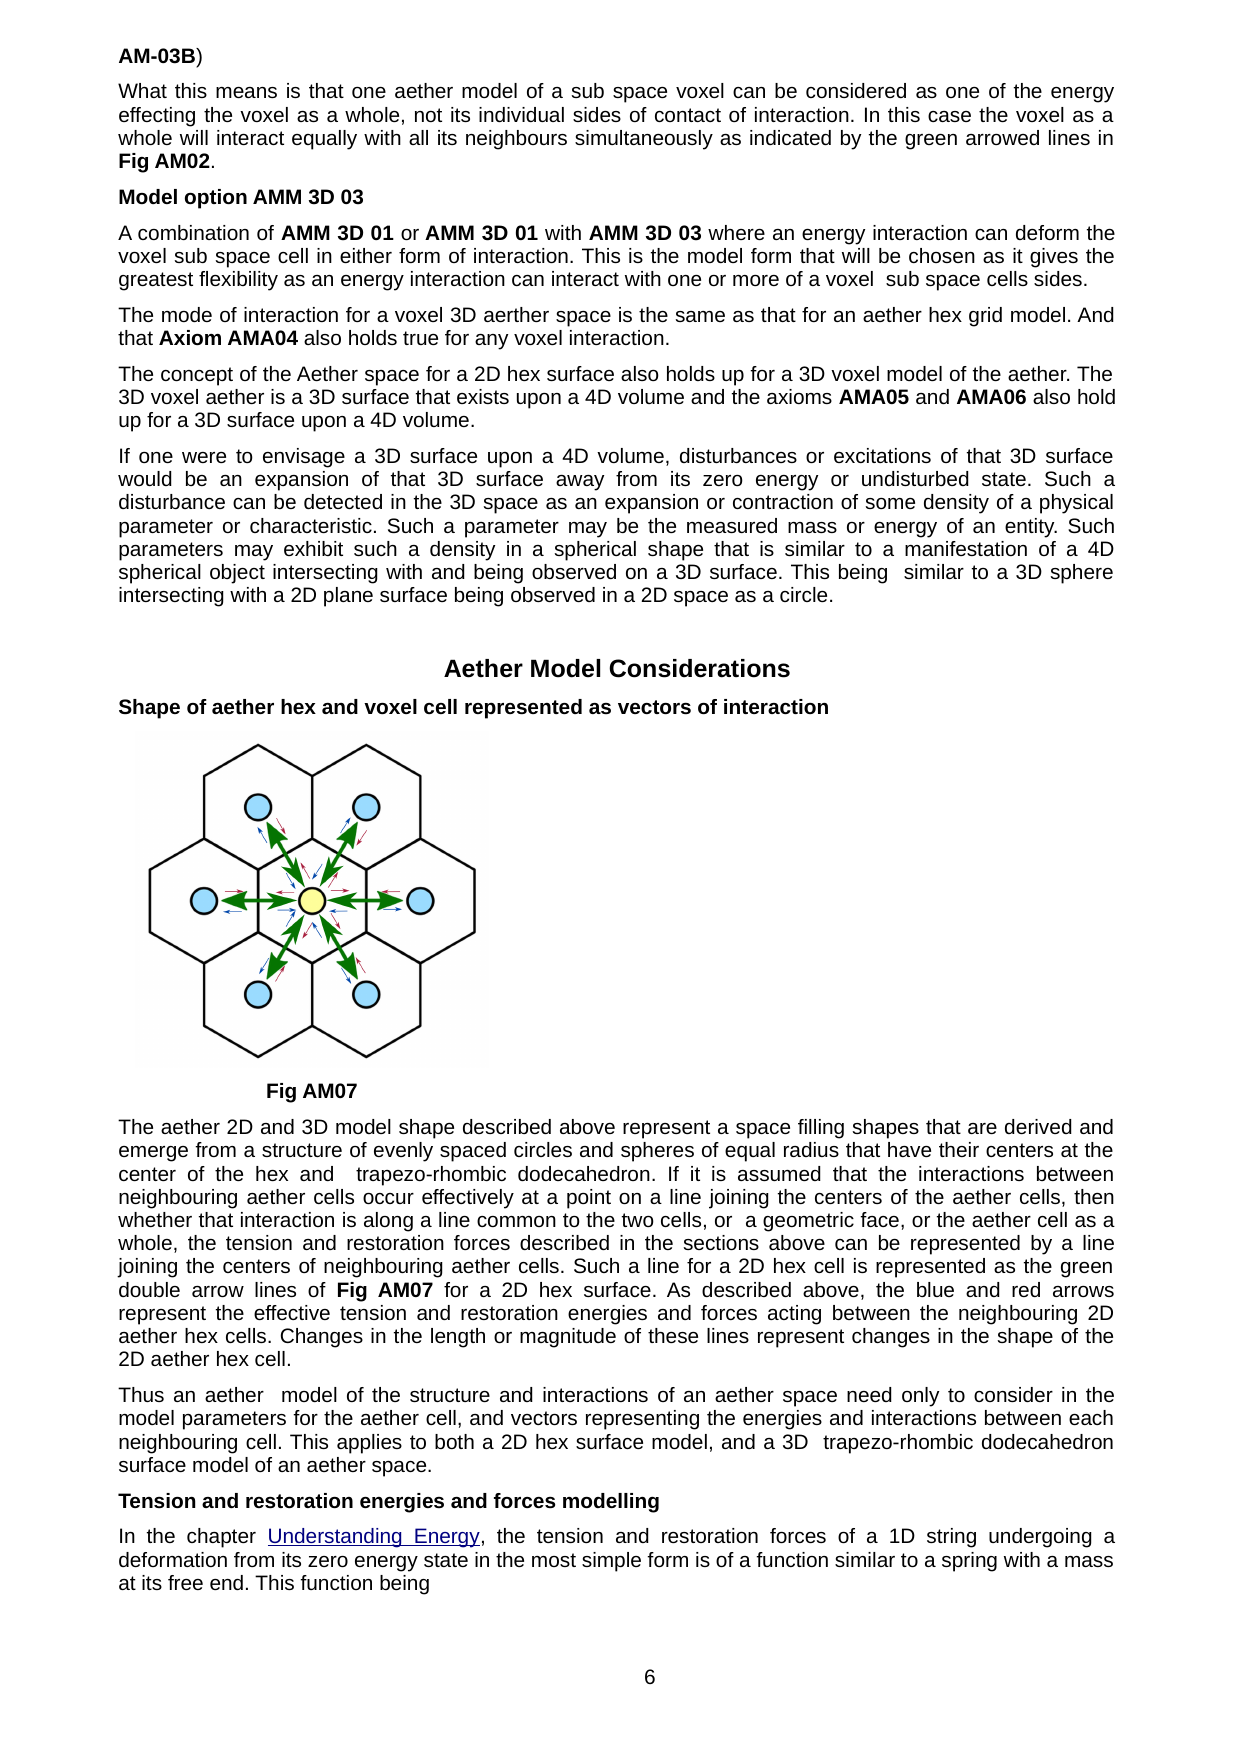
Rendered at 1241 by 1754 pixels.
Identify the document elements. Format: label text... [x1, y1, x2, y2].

text Tension and restoration energies and forces modelling [118, 1489, 1116, 1512]
text In the chapter Understanding Energy, the tension and restoration forces of a 1D string undergoing a deformation from its zero energy state in the most simple form is of a function similar to a spring with a mass at its free end. This function being [118, 1525, 1116, 1594]
text Model option AMM 3D 03 [118, 185, 1116, 209]
text A combination of AMM 3D 01 or AMM 3D 01 with AMM 3D 03 where an energy interaction can deform the voxel sub space cell in either form of interaction. This is the model form that will be chosen as it gives the greatest flexibility as an energy interaction can interact with one or more of a voxel sub space cells sides. [118, 221, 1116, 291]
text The aether 2D and 3D model shape described above represent a space filling shapes that are derived and emerge from a structure of evenly spaced circles and spheres of equal radius that have their centers at the center of the hex and trapezo-rhombic dodecahedron. If it is assumed that the interactions between neighbouring aether cells occur effectively at a point on a line joining the centers of the aether cells, then whether that interaction is along a line common to the two cells, or a geometric face, or the aether cell as a whole, the tension and restoration forces described in the sections above can be represented by a line joining the centers of neighbouring aether cells. Such a line for a 2D hex cell is represented as the green double arrow lines of Fig AM07 for a 2D hex surface. As described above, the blue and red arrows represent the effective tension and restoration energies and forces acting between the neighbouring 2D aether hex cells. Changes in the length or magnitude of these lines represent changes in the shape of the 2D aether hex cell. [118, 1116, 1116, 1371]
text Thus an aether model of the structure and interactions of an aether space need only to consider in the model parameters for the aether cell, and vectors representing the energies and interactions between each neighbouring cell. This applies to both a 2D hex surface model, and a 3D trapezo-rhombic dodecahedron surface model of an aether space. [118, 1384, 1116, 1477]
text AM-03B) [118, 44, 1116, 67]
text What this means is that one aether model of a sub space voxel can be considered as one of the energy effecting the voxel as a whole, not its individual sides of contact of interaction. In this case the voxel as a whole will interact equally with all its neighbours simultaneously as indicated by the green arrowed lines in Fig AM02. [118, 80, 1116, 173]
text Shape of aether hex and voxel cell represented as vectors of interaction [118, 696, 1116, 719]
text The mode of interaction for a voxel 3D aerther space is the same as that for an aether hex grid model. And that Axiom AMA04 also holds true for any voxel interaction. [118, 303, 1116, 350]
text Fig AM07 [118, 731, 1116, 1103]
text If one were to envisage a 3D surface upon a 4D volume, disturbances or excitations of that 3D surface would be an expansion of that 3D surface away from its zero energy or undisturbed state. Such a disturbance can be detected in the 3D space as an expansion or contraction of some density of a physical parameter or characteristic. Such a parameter may be the measured mass or energy of an entity. Such parameters may exhibit such a density in a spherical shape that is similar to a manifestation of a 4D spherical object intersecting with and being observed on a 3D surface. This being similar to a 3D sphere intersecting with a 2D plane surface being observed in a 2D space as a circle. [118, 444, 1116, 607]
text Aether Model Considerations [118, 655, 1116, 683]
picture [134, 731, 490, 1068]
text The concept of the Aether space for a 2D hex surface also holds up for a 3D voxel model of the aether. The 3D voxel aether is a 3D surface that exists upon a 4D volume and the axioms AMA05 and AMA06 also hold up for a 3D surface upon a 4D volume. [118, 362, 1116, 432]
